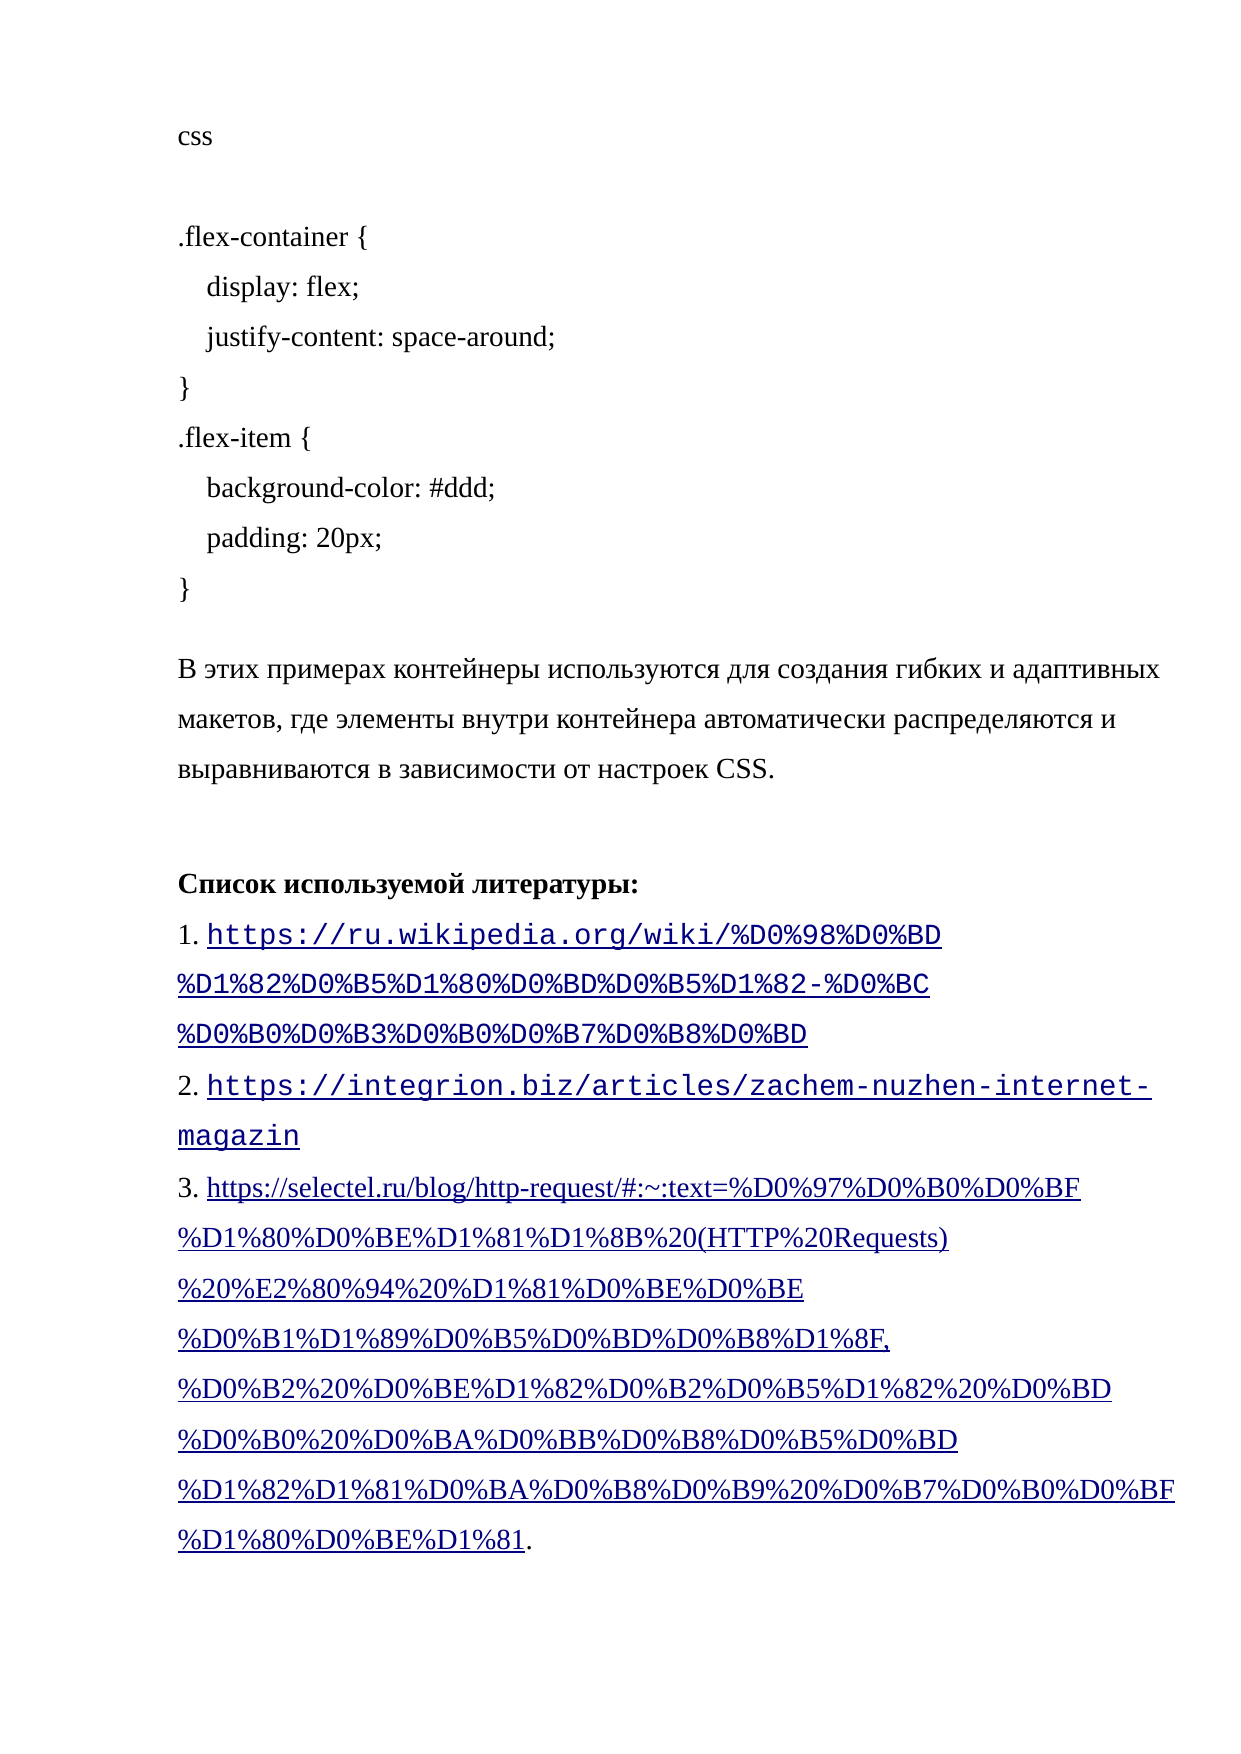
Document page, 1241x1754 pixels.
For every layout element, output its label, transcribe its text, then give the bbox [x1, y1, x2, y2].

text .flex-item { [177, 420, 1181, 453]
text justify-content: space-around; [177, 319, 1181, 353]
text В этих примерах контейнеры используются для создания гибких и адаптивных макетов, где элементы внутри контейнера автоматически распределяются и выравниваются в зависимости от настроек CSS. [177, 651, 1181, 785]
text } [177, 370, 1181, 403]
text } [177, 571, 1181, 604]
text display: flex; [177, 269, 1181, 303]
text padding: 20px; [177, 521, 1181, 554]
text css [177, 118, 1181, 152]
text .flex-container { [177, 219, 1181, 252]
text 2. https://integrion.biz/articles/zachem-nuzhen-internet-magazin [177, 1068, 1181, 1154]
text 1. https://ru.wikipedia.org/wiki/%D0%98%D0%BD%D1%82%D0%B5%D1%80%D0%BD%D0%B5%D1%82-%D0%BC%D0%B0%D0%B3%D0%B0%D0%B7%D0%B8%D0%BD [177, 917, 1181, 1052]
text Список используемой литературы: [177, 867, 1181, 900]
text background-color: #ddd; [177, 470, 1181, 504]
text 3. https://selectel.ru/blog/http-request/#:~:text=%D0%97%D0%B0%D0%BF%D1%80%D0%BE%D1%81%D1%8B%20(HTTP%20Requests)%20%E2%80%94%20%D1%81%D0%BE%D0%BE%D0%B1%D1%89%D0%B5%D0%BD%D0%B8%D1%8F,%D0%B2%20%D0%BE%D1%82%D0%B2%D0%B5%D1%82%20%D0%BD%D0%B0%20%D0%BA%D0%BB%D0%B8%D0%B5%D0%BD%D1%82%D1%81%D0%BA%D0%B8%D0%B9%20%D0%B7%D0%B0%D0%BF%D1%80%D0%BE%D1%81. [177, 1170, 1181, 1556]
